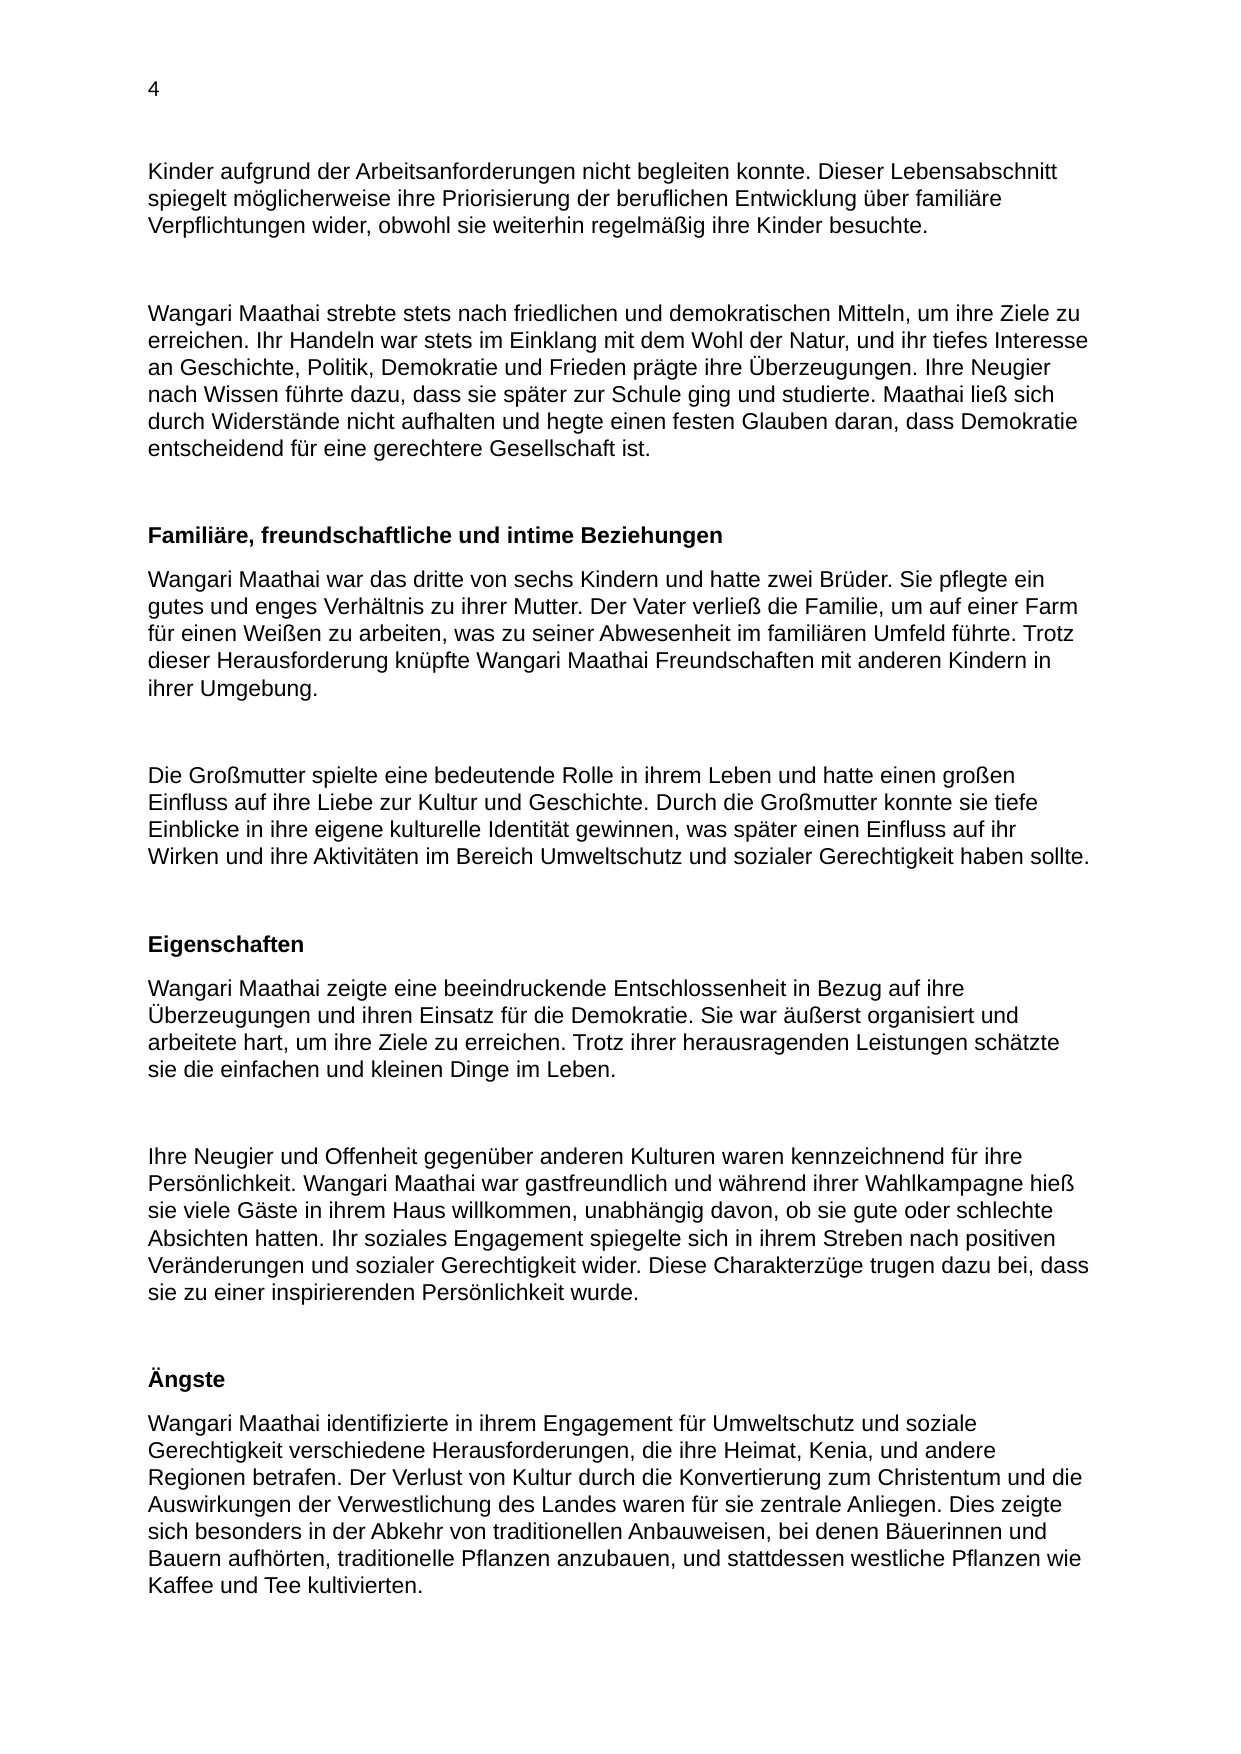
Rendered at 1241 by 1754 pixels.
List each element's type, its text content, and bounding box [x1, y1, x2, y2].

text Wangari Maathai identifizierte in ihrem Engagement für Umweltschutz und soziale Gerechtigkeit verschiedene Herausforderungen, die ihre Heimat, Kenia, und andere Regionen betrafen. Der Verlust von Kultur durch die Konvertierung zum Christentum und die Auswirkungen der Verwestlichung des Landes waren für sie zentrale Anliegen. Dies zeigte sich besonders in der Abkehr von traditionellen Anbauweisen, bei denen Bäuerinnen und Bauern aufhörten, traditionelle Pflanzen anzubauen, und stattdessen westliche Pflanzen wie Kaffee und Tee kultivierten. [148, 1410, 1093, 1599]
text Kinder aufgrund der Arbeitsanforderungen nicht begleiten konnte. Dieser Lebensabschnitt spiegelt möglicherweise ihre Priorisierung der beruflichen Entwicklung über familiäre Verpflichtungen wider, obwohl sie weiterhin regelmäßig ihre Kinder besuchte. [148, 158, 1093, 238]
text Wangari Maathai strebte stets nach friedlichen und demokratischen Mitteln, um ihre Ziele zu erreichen. Ihr Handeln war stets im Einklang mit dem Wohl der Natur, und ihr tiefes Interesse an Geschichte, Politik, Demokratie und Frieden prägte ihre Überzeugungen. Ihre Neugier nach Wissen führte dazu, dass sie später zur Schule ging und studierte. Maathai ließ sich durch Widerstände nicht aufhalten und hegte einen festen Glauben daran, dass Demokratie entscheidend für eine gerechtere Gesellschaft ist. [148, 299, 1093, 461]
text Eigenschaften [148, 931, 1093, 957]
text Wangari Maathai war das dritte von sechs Kindern und hatte zwei Brüder. Sie pflegte ein gutes und enges Verhältnis zu ihrer Mutter. Der Vater verließ die Familie, um auf einer Farm für einen Weißen zu arbeiten, was zu seiner Abwesenheit im familiären Umfeld führte. Trotz dieser Herausforderung knüpfte Wangari Maathai Freundschaften mit anderen Kindern in ihrer Umgebung. [148, 566, 1093, 701]
text Wangari Maathai zeigte eine beeindruckende Entschlossenheit in Bezug auf ihre Überzeugungen und ihren Einsatz für die Demokratie. Sie war äußerst organisiert und arbeitete hart, um ihre Ziele zu erreichen. Trotz ihrer herausragenden Leistungen schätzte sie die einfachen und kleinen Dinge im Leben. [148, 974, 1093, 1082]
text Ängste [148, 1366, 1093, 1392]
text Familiäre, freundschaftliche und intime Beziehungen [148, 522, 1093, 549]
text Ihre Neugier und Offenheit gegenüber anderen Kulturen waren kennzeichnend für ihre Persönlichkeit. Wangari Maathai war gastfreundlich und während ihrer Wahlkampagne hieß sie viele Gäste in ihrem Haus willkommen, unabhängig davon, ob sie gute oder schlechte Absichten hatten. Ihr soziales Engagement spiegelte sich in ihrem Streben nach positiven Veränderungen und sozialer Gerechtigkeit wider. Diese Charakterzüge trugen dazu bei, dass sie zu einer inspirierenden Persönlichkeit wurde. [148, 1143, 1093, 1305]
text Die Großmutter spielte eine bedeutende Rolle in ihrem Leben und hatte einen großen Einfluss auf ihre Liebe zur Kultur und Geschichte. Durch die Großmutter konnte sie tiefe Einblicke in ihre eigene kulturelle Identität gewinnen, was später einen Einfluss auf ihr Wirken und ihre Aktivitäten im Bereich Umweltschutz und sozialer Gerechtigkeit haben sollte. [148, 762, 1093, 869]
